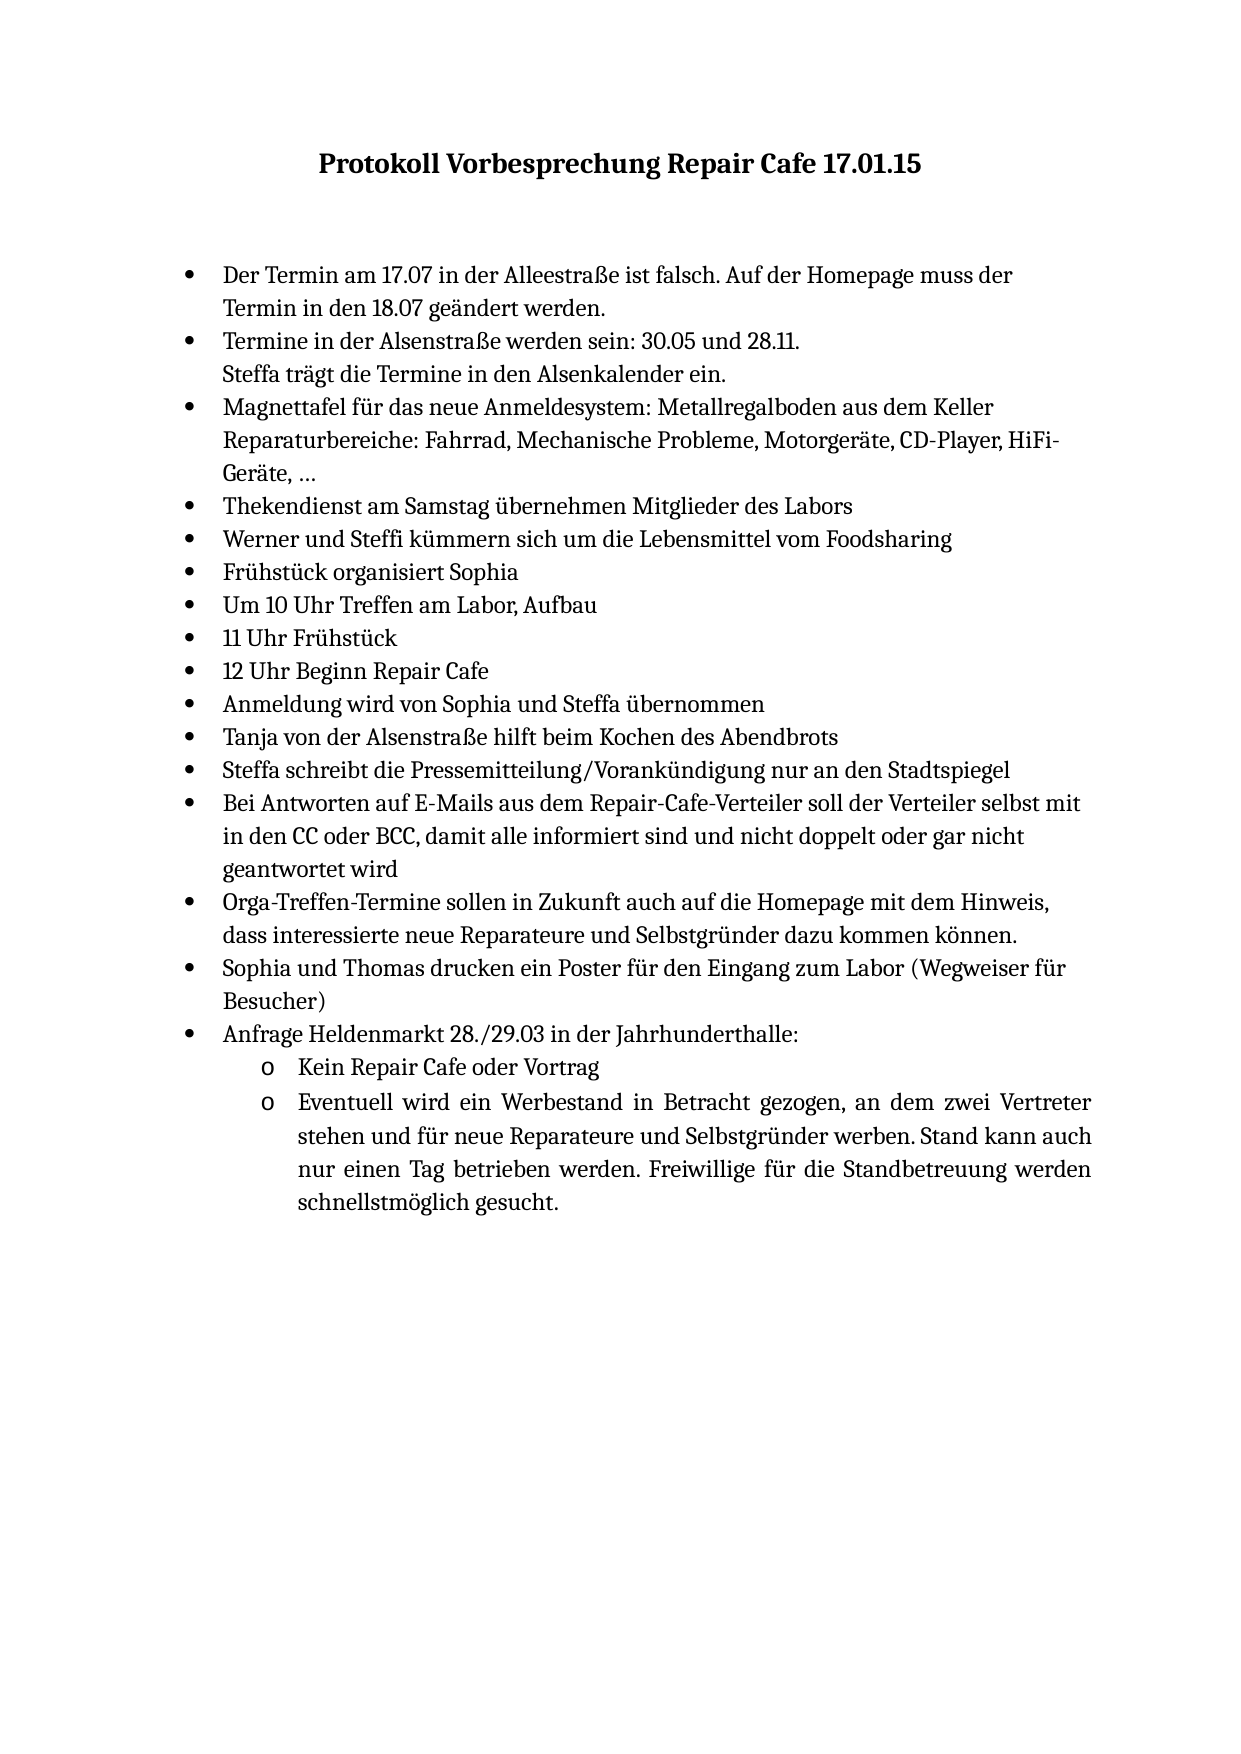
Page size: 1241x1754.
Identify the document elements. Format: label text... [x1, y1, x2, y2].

list Orga-Treffen-Termine sollen in Zukunft auch auf die Homepage mit dem Hinweis, dass interessierte neue Reparateure und Selbstgründer dazu kommen können. [185, 888, 1093, 950]
list Anmeldung wird von Sophia und Steffa übernommen [185, 690, 1093, 719]
list Sophia und Thomas drucken ein Poster für den Eingang zum Labor (Wegweiser für Besucher) [185, 954, 1093, 1016]
list Kein Repair Cafe oder Vortrag [260, 1053, 1093, 1083]
list Reparaturbereiche: Fahrrad, Mechanische Probleme, Motorgeräte, CD-Player, HiFi-Geräte, … [223, 426, 1093, 488]
list 11 Uhr Frühstück [185, 624, 1093, 653]
list Thekendienst am Samstag übernehmen Mitglieder des Labors [185, 492, 1093, 521]
list Der Termin am 17.07 in der Alleestraße ist falsch. Auf der Homepage muss der Termin in den 18.07 geändert werden. [185, 261, 1093, 323]
list Um 10 Uhr Treffen am Labor, Aufbau [185, 591, 1093, 620]
list Tanja von der Alsenstraße hilft beim Kochen des Abendbrots [185, 723, 1093, 752]
list Eventuell wird ein Werbestand in Betracht gezogen, an dem zwei Vertreter stehen und für neue Reparateure und Selbstgründer werben. Stand kann auch nur einen Tag betrieben werden. Freiwillige für die Standbetreuung werden schnellstmöglich gesucht. [260, 1088, 1093, 1217]
list Steffa trägt die Termine in den Alsenkalender ein. [223, 360, 1093, 389]
text Protokoll Vorbesprechung Repair Cafe 17.01.15 [148, 148, 1093, 181]
list Bei Antworten auf E-Mails aus dem Repair-Cafe-Verteiler soll der Verteiler selbst mit in den CC oder BCC, damit alle informiert sind und nicht doppelt oder gar nicht geantwortet wird [185, 789, 1093, 884]
list Magnettafel für das neue Anmeldesystem: Metallregalboden aus dem Keller [185, 393, 1093, 422]
list Steffa schreibt die Pressemitteilung/Vorankündigung nur an den Stadtspiegel [185, 756, 1093, 785]
list Termine in der Alsenstraße werden sein: 30.05 und 28.11. [185, 327, 1093, 356]
list Anfrage Heldenmarkt 28./29.03 in der Jahrhunderthalle: [185, 1020, 1093, 1049]
list 12 Uhr Beginn Repair Cafe [185, 657, 1093, 686]
list Frühstück organisiert Sophia [185, 558, 1093, 587]
list Werner und Steffi kümmern sich um die Lebensmittel vom Foodsharing [185, 525, 1093, 554]
